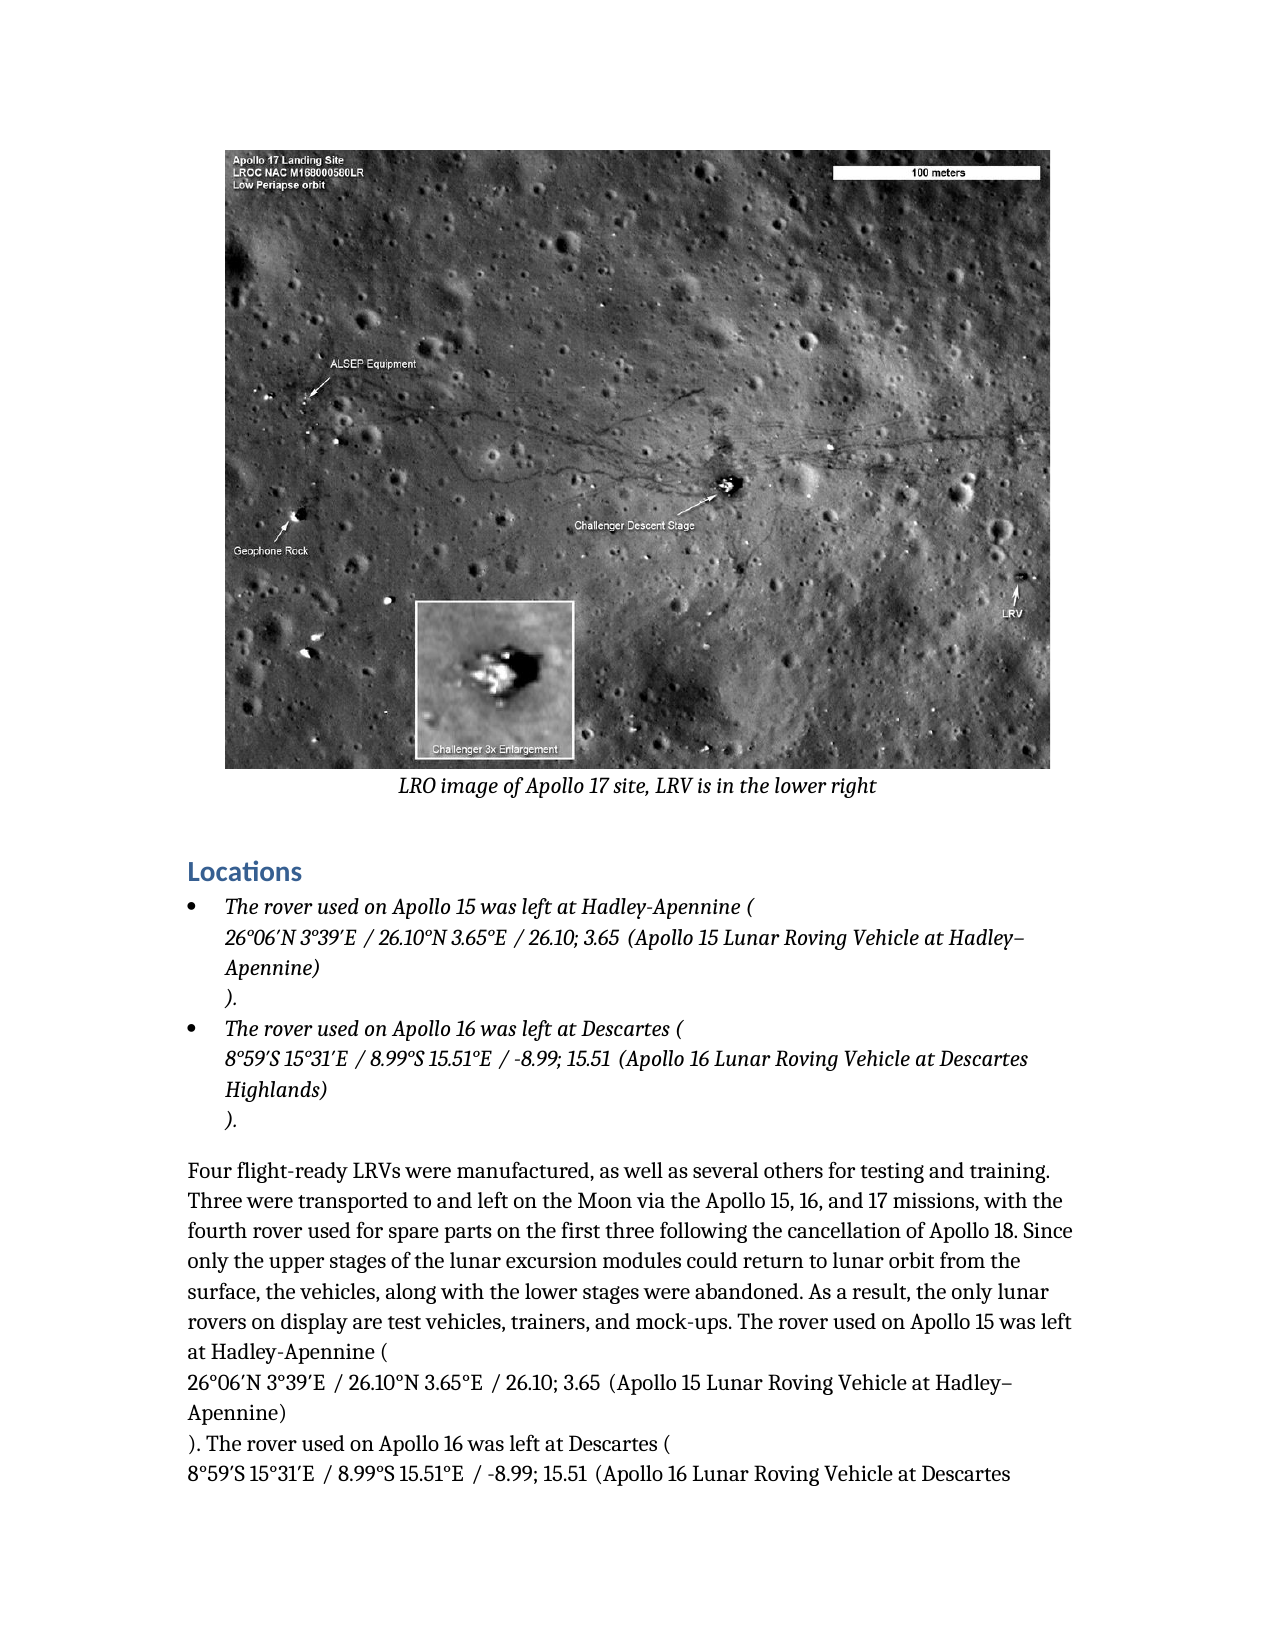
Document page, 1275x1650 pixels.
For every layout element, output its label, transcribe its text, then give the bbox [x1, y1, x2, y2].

subtitle Locations [187, 853, 1087, 888]
list The rover used on Apollo 16 was left at Descartes ( 8°59′S 15°31′E﻿ / ﻿8.99°S 15.51°E﻿ / -8.99; 15.51﻿ (Apollo 16 Lunar Roving Vehicle at Descartes Highlands) ). [187, 1015, 1087, 1133]
list The rover used on Apollo 15 was left at Hadley-Apennine ( 26°06′N 3°39′E﻿ / ﻿26.10°N 3.65°E﻿ / 26.10; 3.65﻿ (Apollo 15 Lunar Roving Vehicle at Hadley–Apennine) ). [187, 894, 1087, 1011]
text Four flight-ready LRVs were manufactured, as well as several others for testing and training. Three were transported to and left on the Moon via the Apollo 15, 16, and 17 missions, with the fourth rover used for spare parts on the first three following the cancellation of Apollo 18. Since only the upper stages of the lunar excursion modules could return to lunar orbit from the surface, the vehicles, along with the lower stages were abandoned. As a result, the only lunar rovers on display are test vehicles, trainers, and mock-ups. The rover used on Apollo 15 was left at Hadley-Apennine ( 26°06′N 3°39′E﻿ / ﻿26.10°N 3.65°E﻿ / 26.10; 3.65﻿ (Apollo 15 Lunar Roving Vehicle at Hadley–Apennine) ). The rover used on Apollo 16 was left at Descartes ( 8°59′S 15°31′E﻿ / ﻿8.99°S 15.51°E﻿ / -8.99; 15.51﻿ (Apollo 16 Lunar Roving Vehicle at Descartes [187, 1158, 1087, 1488]
text LRO image of Apollo 17 site, LRV is in the lower right [187, 150, 1087, 799]
picture [225, 150, 1050, 769]
